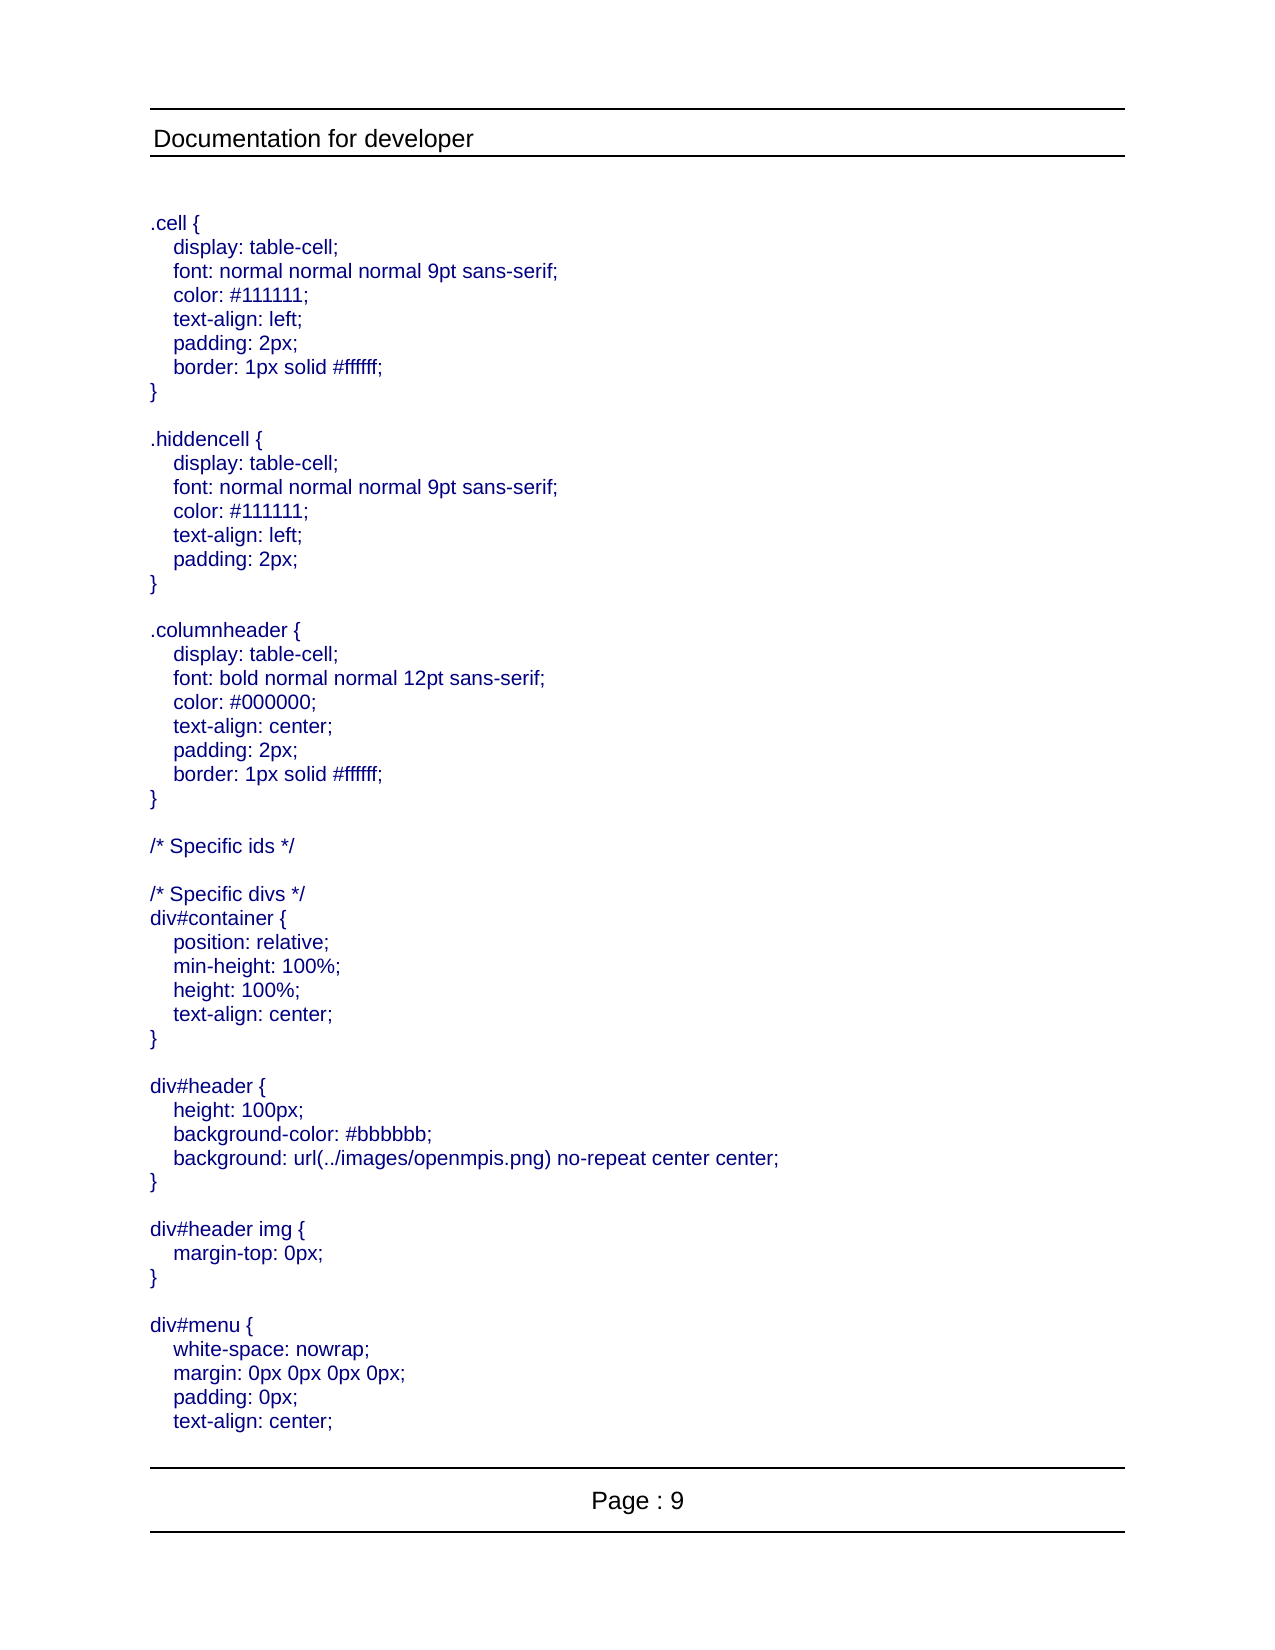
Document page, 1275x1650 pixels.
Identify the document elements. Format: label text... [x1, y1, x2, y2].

text border: 1px solid #ffffff; [150, 355, 1125, 379]
text } [150, 786, 1125, 810]
text text-align: center; [150, 1409, 1125, 1433]
text color: #000000; [150, 690, 1125, 714]
text color: #111111; [150, 498, 1125, 522]
text text-align: center; [150, 714, 1125, 738]
text .columnheader { [150, 618, 1125, 642]
text white-space: nowrap; [150, 1337, 1125, 1361]
text min-height: 100%; [150, 954, 1125, 978]
text position: relative; [150, 930, 1125, 954]
text } [150, 1169, 1125, 1193]
text .hiddencell { [150, 427, 1125, 451]
text text-align: left; [150, 522, 1125, 546]
text font: normal normal normal 9pt sans-serif; [150, 474, 1125, 498]
text padding: 2px; [150, 546, 1125, 570]
text div#header { [150, 1073, 1125, 1097]
text div#container { [150, 906, 1125, 930]
text padding: 2px; [150, 331, 1125, 355]
text font: normal normal normal 9pt sans-serif; [150, 259, 1125, 283]
text padding: 0px; [150, 1385, 1125, 1409]
text text-align: center; [150, 1002, 1125, 1026]
text margin-top: 0px; [150, 1241, 1125, 1265]
text /* Specific divs */ [150, 882, 1125, 906]
text display: table-cell; [150, 642, 1125, 666]
text display: table-cell; [150, 451, 1125, 474]
text background-color: #bbbbbb; [150, 1121, 1125, 1145]
text background: url(../images/openmpis.png) no-repeat center center; [150, 1145, 1125, 1169]
text height: 100%; [150, 978, 1125, 1002]
text border: 1px solid #ffffff; [150, 762, 1125, 786]
text margin: 0px 0px 0px 0px; [150, 1361, 1125, 1385]
text } [150, 1265, 1125, 1289]
text padding: 2px; [150, 738, 1125, 762]
text text-align: left; [150, 307, 1125, 331]
text display: table-cell; [150, 235, 1125, 259]
text } [150, 570, 1125, 594]
text /* Specific ids */ [150, 834, 1125, 858]
text color: #111111; [150, 283, 1125, 307]
text div#menu { [150, 1313, 1125, 1337]
text } [150, 379, 1125, 403]
text height: 100px; [150, 1097, 1125, 1121]
text div#header img { [150, 1217, 1125, 1241]
text } [150, 1026, 1125, 1049]
text .cell { [150, 211, 1125, 235]
text font: bold normal normal 12pt sans-serif; [150, 666, 1125, 690]
